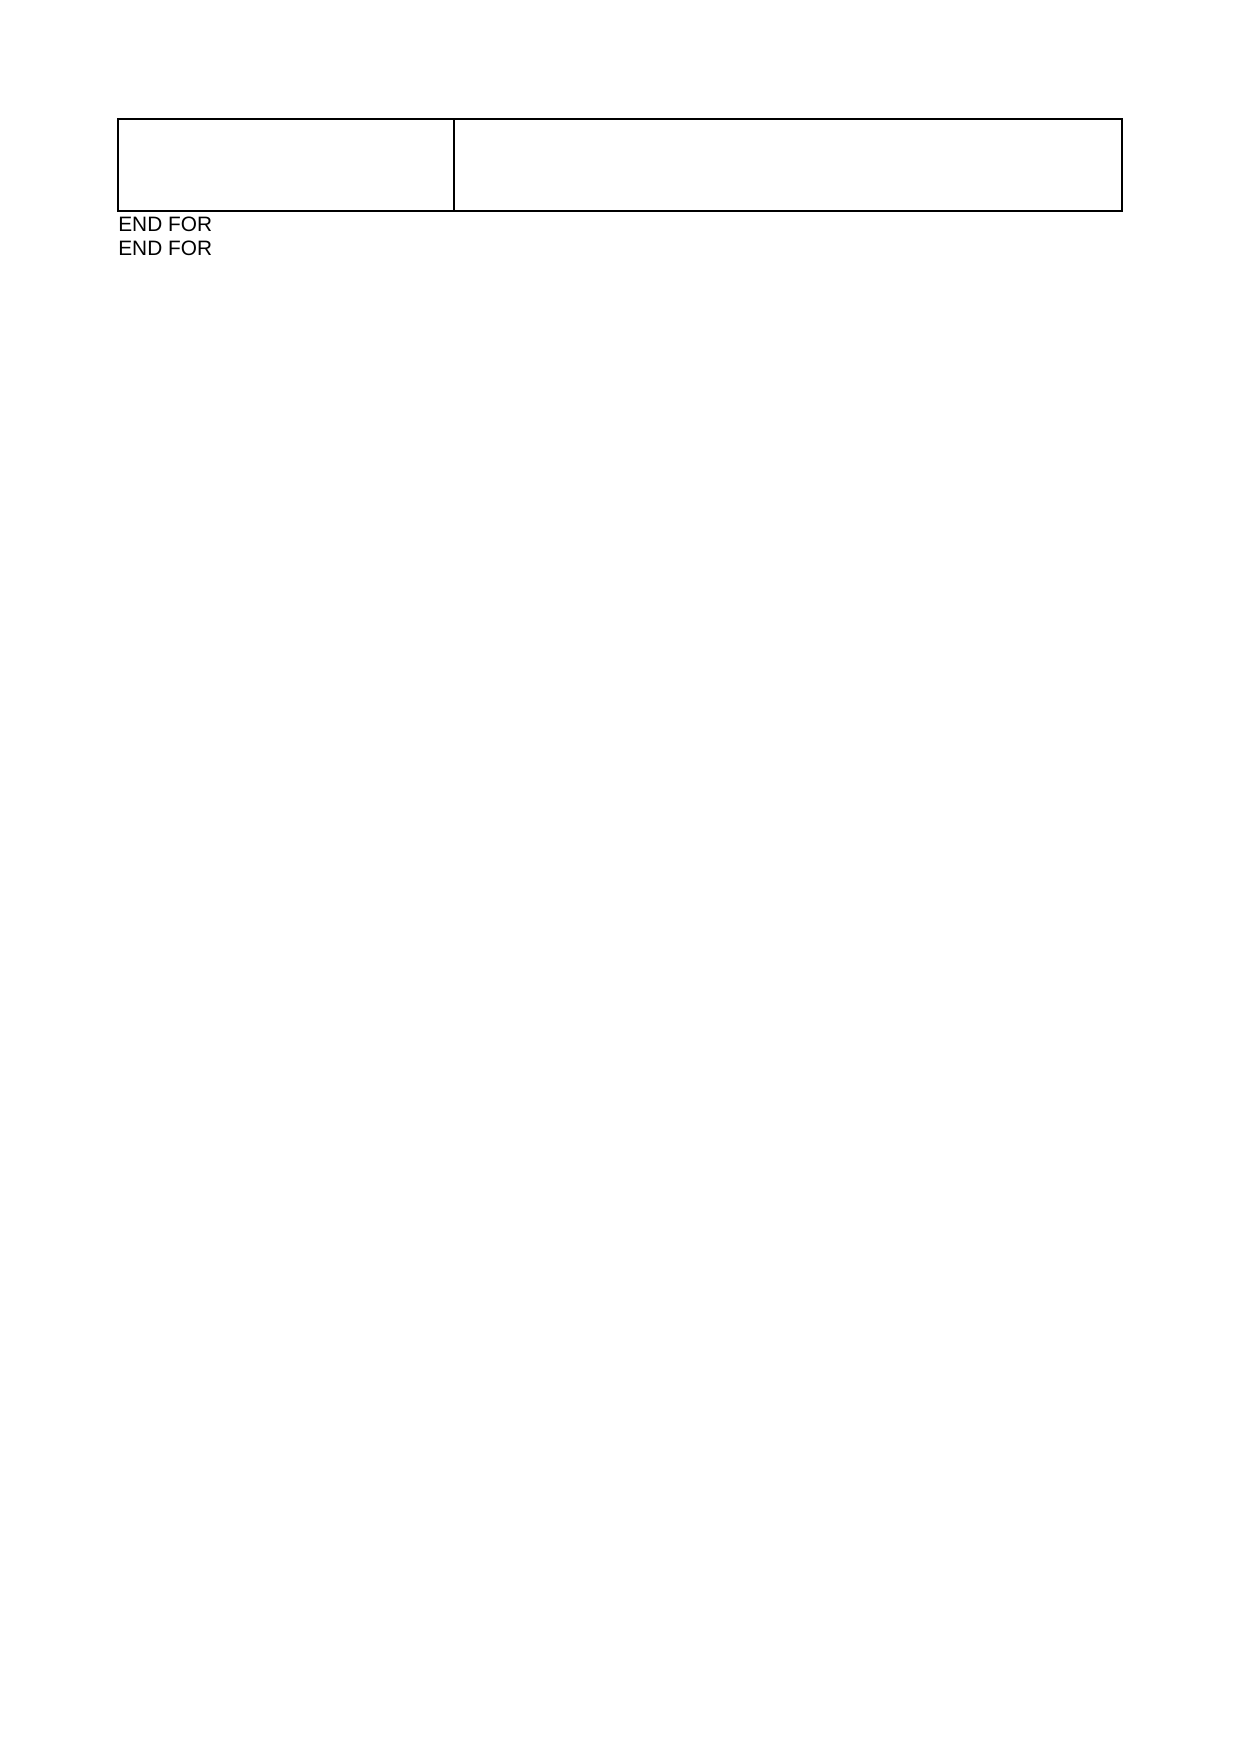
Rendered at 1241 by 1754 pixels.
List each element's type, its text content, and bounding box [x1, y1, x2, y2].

table_cell [455, 120, 1121, 209]
table_cell [119, 120, 453, 209]
text END FOR [118, 212, 1122, 236]
text END FOR [118, 236, 1122, 259]
